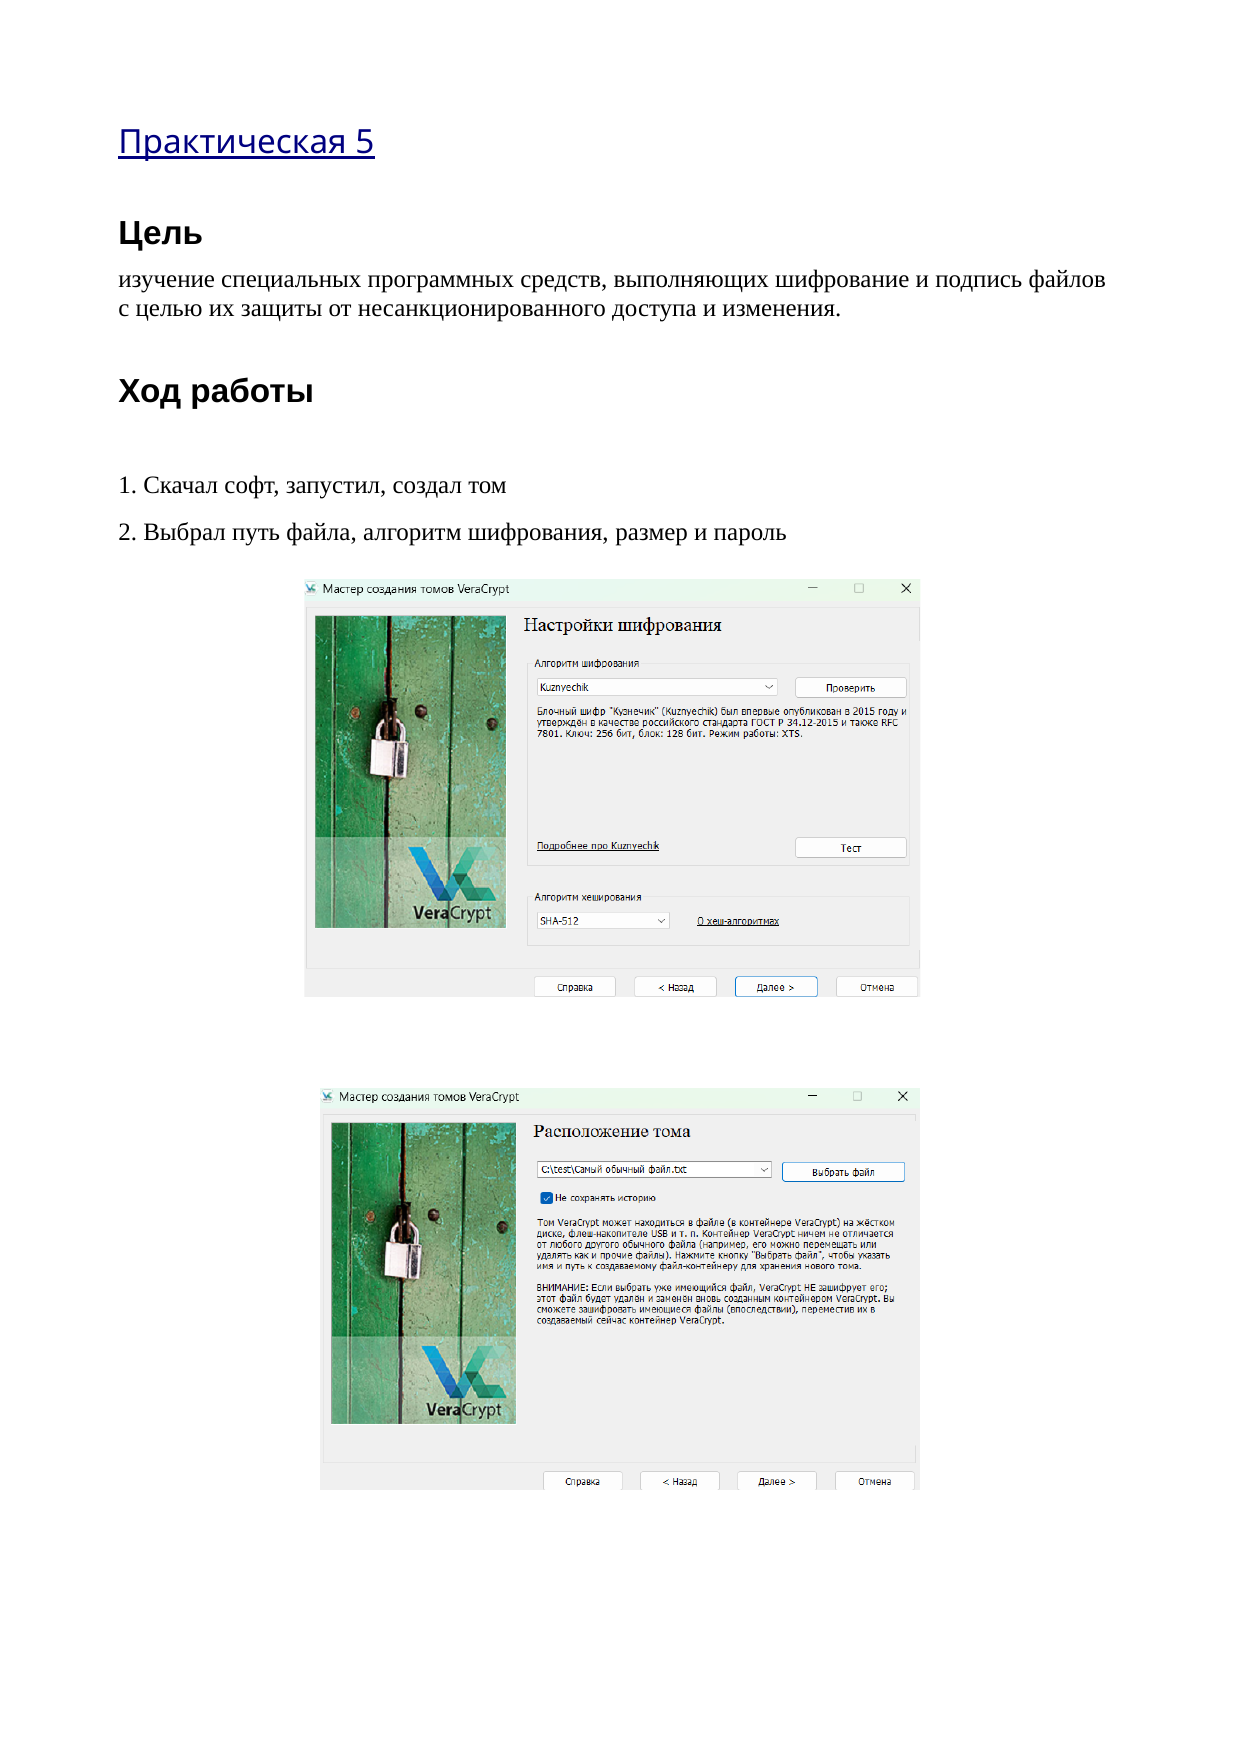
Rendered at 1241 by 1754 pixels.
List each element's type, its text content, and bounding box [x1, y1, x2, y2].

subtitle Практическая 5 [118, 118, 1122, 163]
text 2. Выбрал путь файла, алгоритм шифрования, размер и пароль [118, 517, 1122, 546]
picture [320, 1088, 920, 1490]
text изучение специальных программных средств, выполняющих шифрование и подпись файлов с целью их защиты от несанкционированного доступа и изменения. [118, 264, 1122, 322]
subtitle Цель [118, 213, 1122, 252]
text 1. Скачал софт, запустил, создал том [118, 470, 1122, 498]
subtitle Ход работы [118, 371, 1122, 409]
picture [304, 579, 921, 997]
